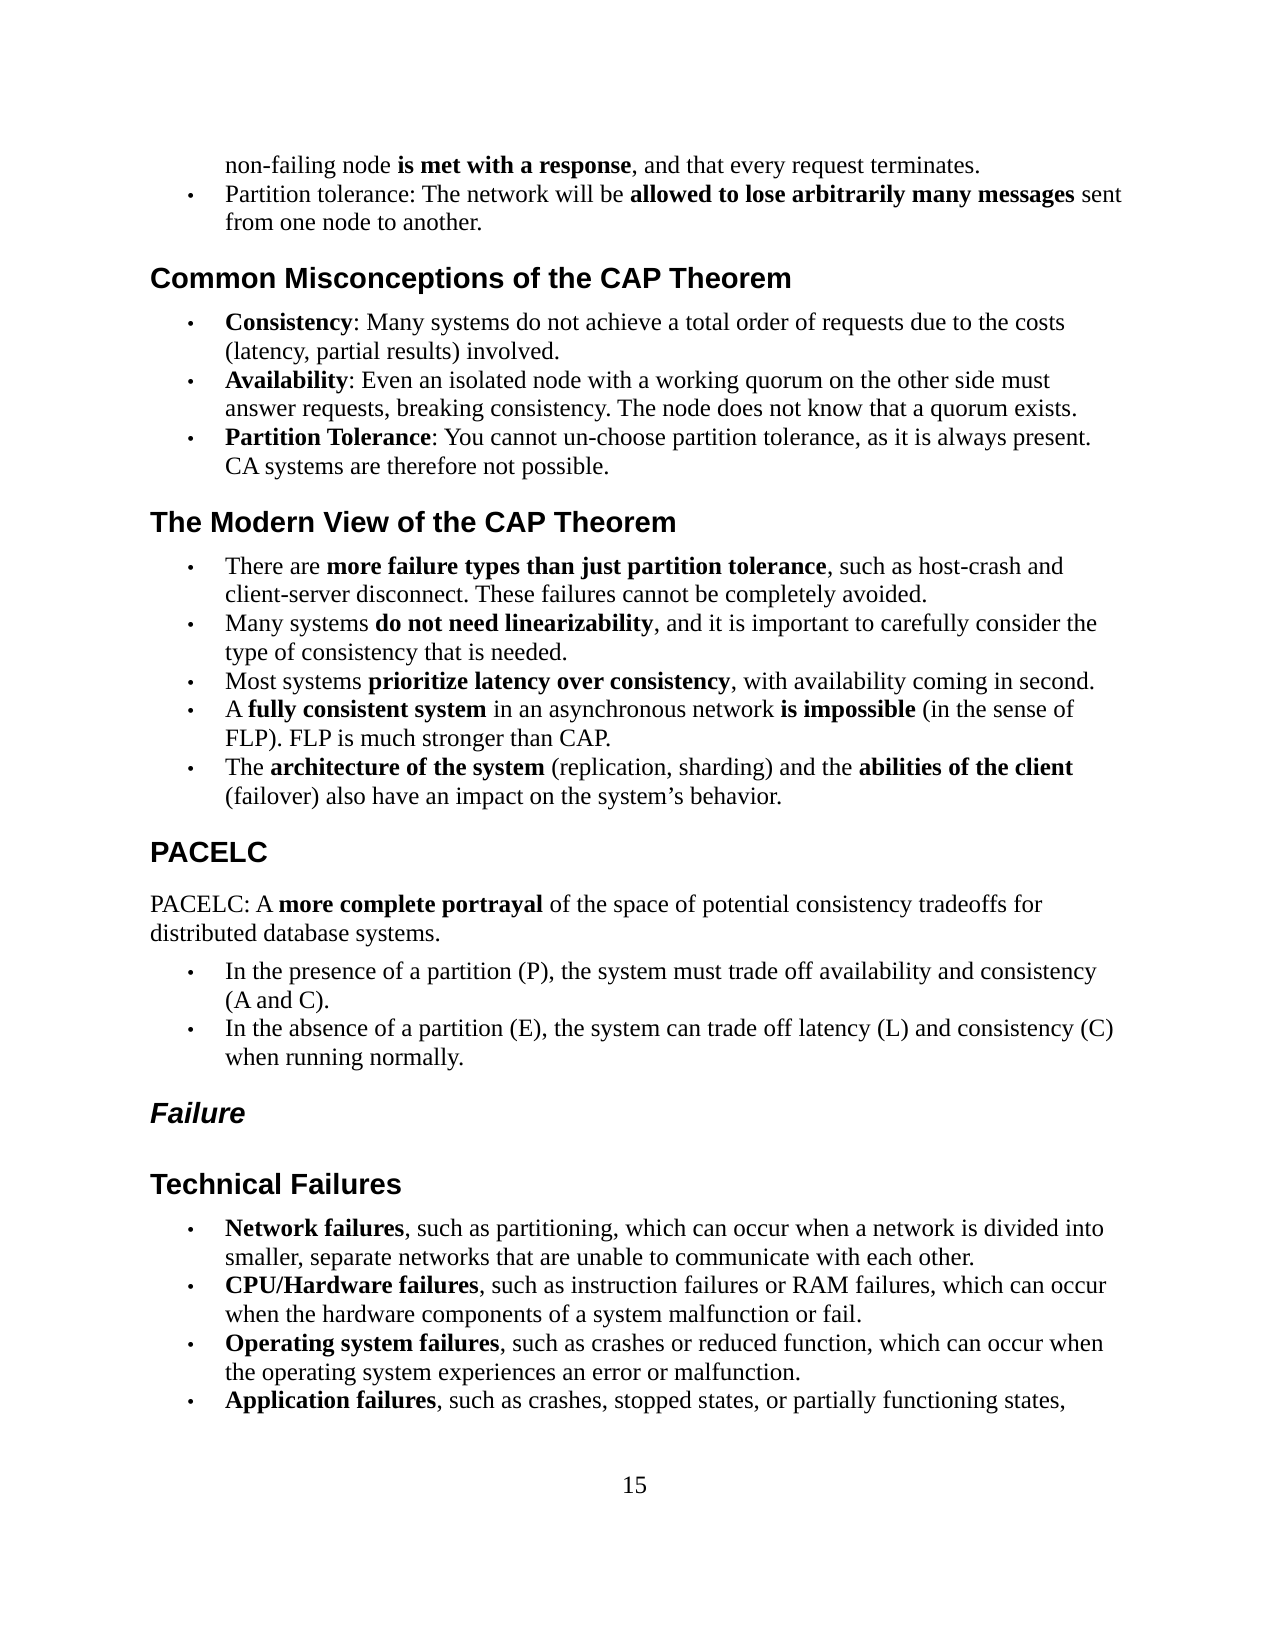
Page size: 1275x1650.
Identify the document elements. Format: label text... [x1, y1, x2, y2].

list Many systems do not need linearizability, and it is important to carefully consider the type of consistency that is needed. [187, 608, 1125, 666]
list Partition Tolerance: You cannot un-choose partition tolerance, as it is always present. CA systems are therefore not possible. [187, 422, 1125, 480]
list Most systems prioritize latency over consistency, with availability coming in second. [187, 666, 1125, 694]
list A fully consistent system in an asynchronous network is impossible (in the sense of FLP). FLP is much stronger than CAP. [187, 694, 1125, 752]
list There are more failure types than just partition tolerance, such as host-crash and client-server disconnect. These failures cannot be completely avoided. [187, 551, 1125, 608]
list In the presence of a partition (P), the system must trade off availability and consistency (A and C). [187, 956, 1125, 1013]
list Availability: Even an isolated node with a working quorum on the other side must answer requests, breaking consistency. The node does not know that a quorum exists. [187, 365, 1125, 422]
subtitle Technical Failures [150, 1167, 1125, 1201]
list Network failures, such as partitioning, which can occur when a network is divided into smaller, separate networks that are unable to communicate with each other. [187, 1213, 1125, 1271]
text PACELC: A more complete portrayal of the space of potential consistency tradeoffs for distributed database systems. [150, 889, 1125, 947]
list Partition tolerance: The network will be allowed to lose arbitrarily many messages sent from one node to another. [187, 179, 1125, 236]
list Application failures, such as crashes, stopped states, or partially functioning states, [187, 1386, 1125, 1414]
subtitle PACELC [150, 834, 1125, 868]
list Operating system failures, such as crashes or reduced function, which can occur when the operating system experiences an error or malfunction. [187, 1328, 1125, 1386]
list Consistency: Many systems do not achieve a total order of requests due to the costs (latency, partial results) involved. [187, 307, 1125, 365]
list In the absence of a partition (E), the system can trade off latency (L) and consistency (C) when running normally. [187, 1013, 1125, 1071]
list The architecture of the system (replication, sharding) and the abilities of the client (failover) also have an impact on the system’s behavior. [187, 752, 1125, 809]
list CPU/Hardware failures, such as instruction failures or RAM failures, which can occur when the hardware components of a system malfunction or fail. [187, 1271, 1125, 1328]
subtitle The Modern View of the CAP Theorem [150, 505, 1125, 538]
subtitle Failure [150, 1096, 1125, 1129]
subtitle Common Misconceptions of the CAP Theorem [150, 261, 1125, 295]
list non-failing node is met with a response, and that every request terminates. [187, 150, 1125, 179]
